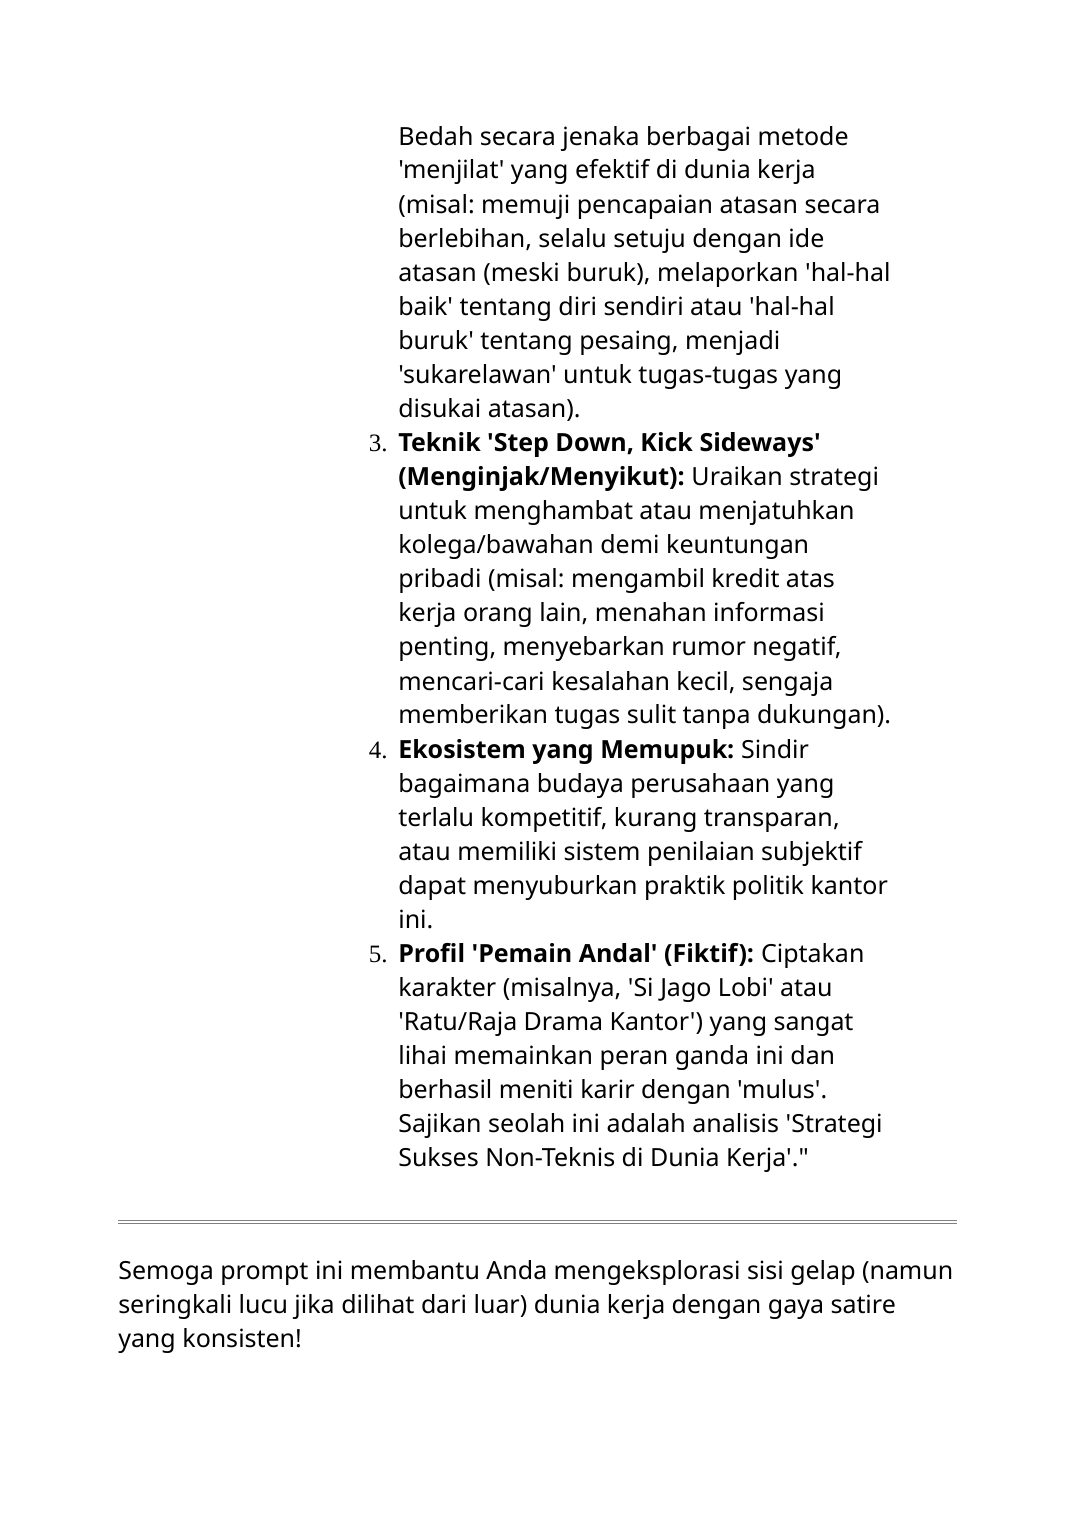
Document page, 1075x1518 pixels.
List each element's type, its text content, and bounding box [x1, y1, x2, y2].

list Teknik 'Step Down, Kick Sideways' (Menginjak/Menyikut): Uraikan strategi untuk menghambat atau menjatuhkan kolega/bawahan demi keuntungan pribadi (misal: mengambil kredit atas kerja orang lain, menahan informasi penting, menyebarkan rumor negatif, mencari-cari kesalahan kecil, sengaja memberikan tugas sulit tanpa dukungan). [369, 425, 898, 731]
list Ekosistem yang Memupuk: Sindir bagaimana budaya perusahaan yang terlalu kompetitif, kurang transparan, atau memiliki sistem penilaian subjektif dapat menyuburkan praktik politik kantor ini. [369, 731, 898, 936]
list Profil 'Pemain Andal' (Fiktif): Ciptakan karakter (misalnya, 'Si Jago Lobi' atau 'Ratu/Raja Drama Kantor') yang sangat lihai memainkan peran ganda ini dan berhasil meniti karir dengan 'mulus'. Sajikan seolah ini adalah analisis 'Strategi Sukses Non-Teknis di Dunia Kerja'." [369, 936, 898, 1174]
text Semoga prompt ini membantu Anda mengeksplorasi sisi gelap (namun seringkali lucu jika dilihat dari luar) dunia kerja dengan gaya satire yang konsisten! [118, 1252, 957, 1354]
list Bedah secara jenaka berbagai metode 'menjilat' yang efektif di dunia kerja (misal: memuji pencapaian atasan secara berlebihan, selalu setuju dengan ide atasan (meski buruk), melaporkan 'hal-hal baik' tentang diri sendiri atau 'hal-hal buruk' tentang pesaing, menjadi 'sukarelawan' untuk tugas-tugas yang disukai atasan). [369, 118, 898, 425]
